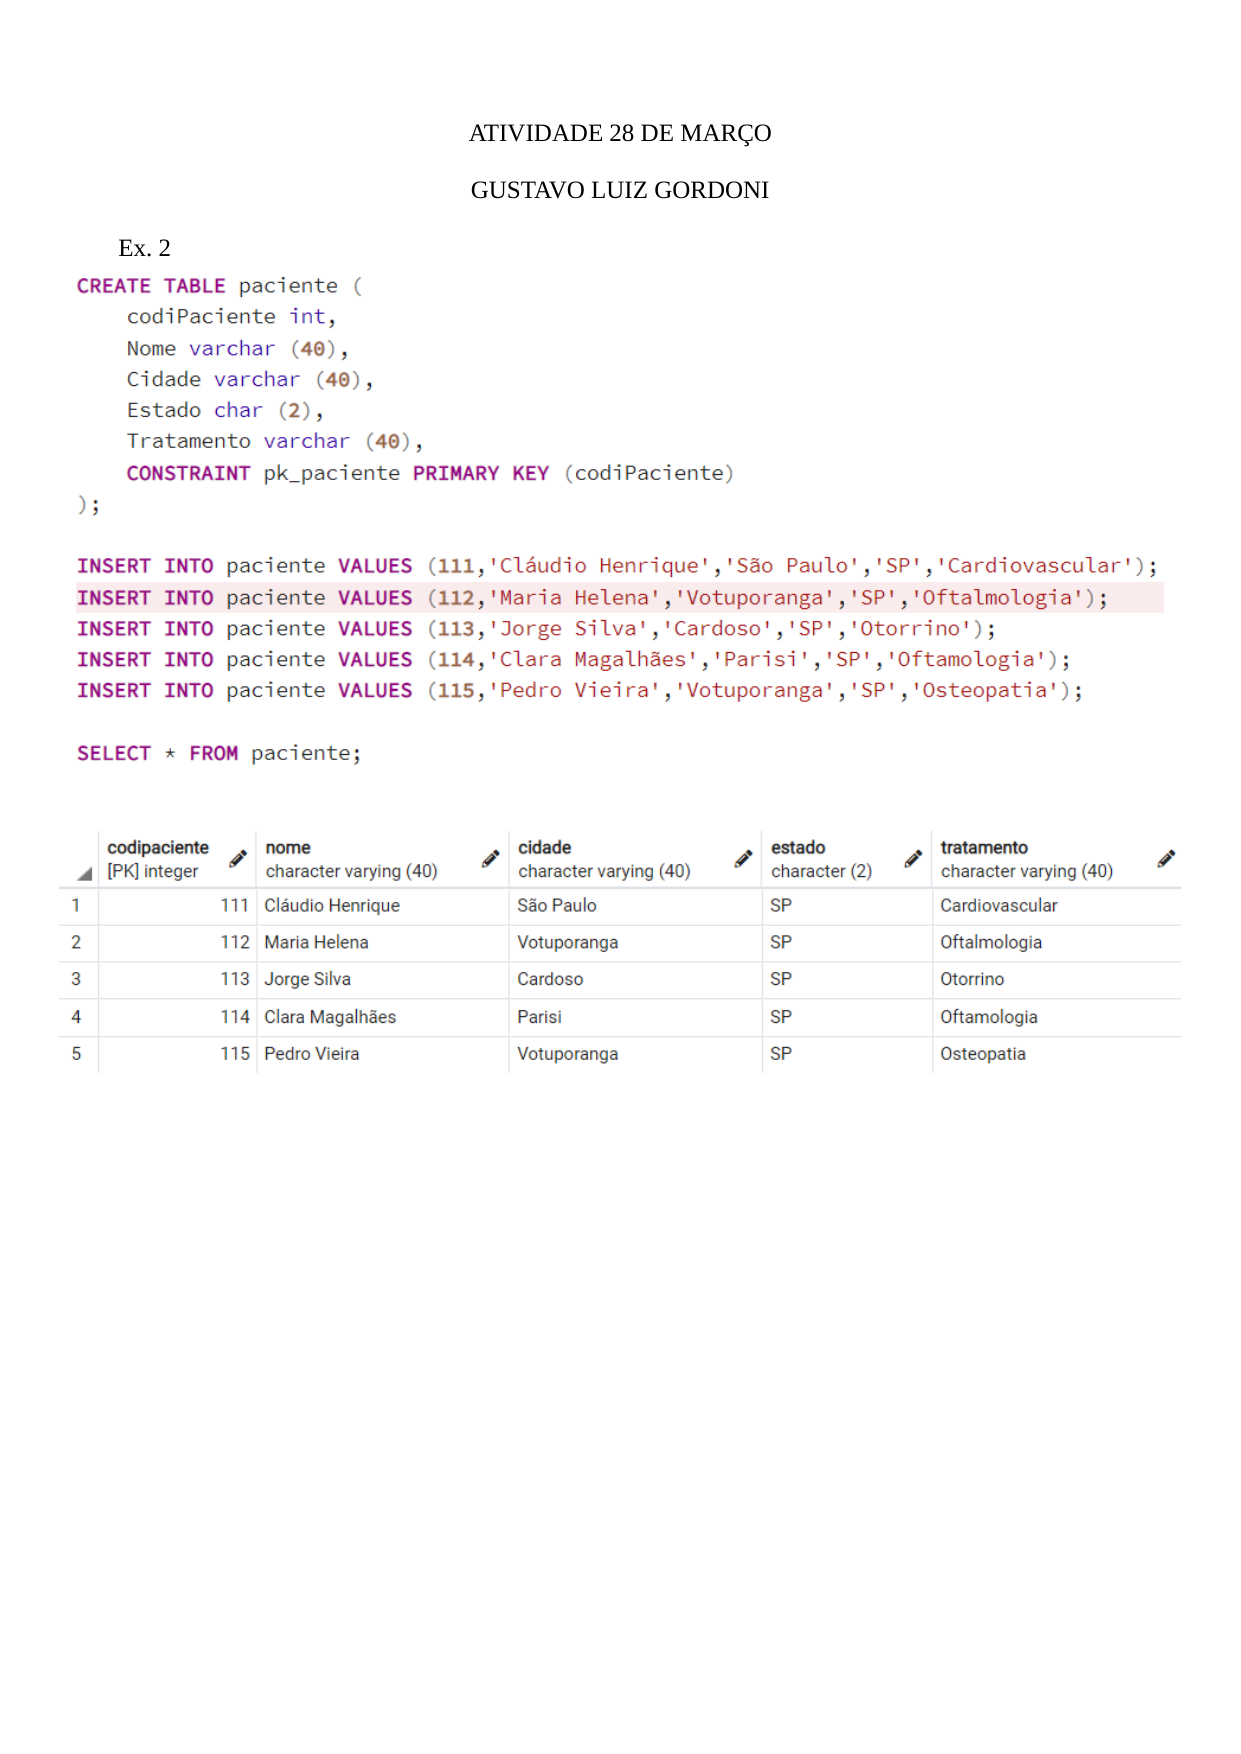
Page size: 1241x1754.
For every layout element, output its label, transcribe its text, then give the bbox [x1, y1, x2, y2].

text GUSTAVO LUIZ GORDONI [118, 176, 1122, 204]
text ATIVIDADE 28 DE MARÇO [118, 118, 1122, 147]
text Ex. 2 [118, 233, 1122, 262]
picture [59, 831, 1182, 1073]
picture [76, 271, 1165, 773]
